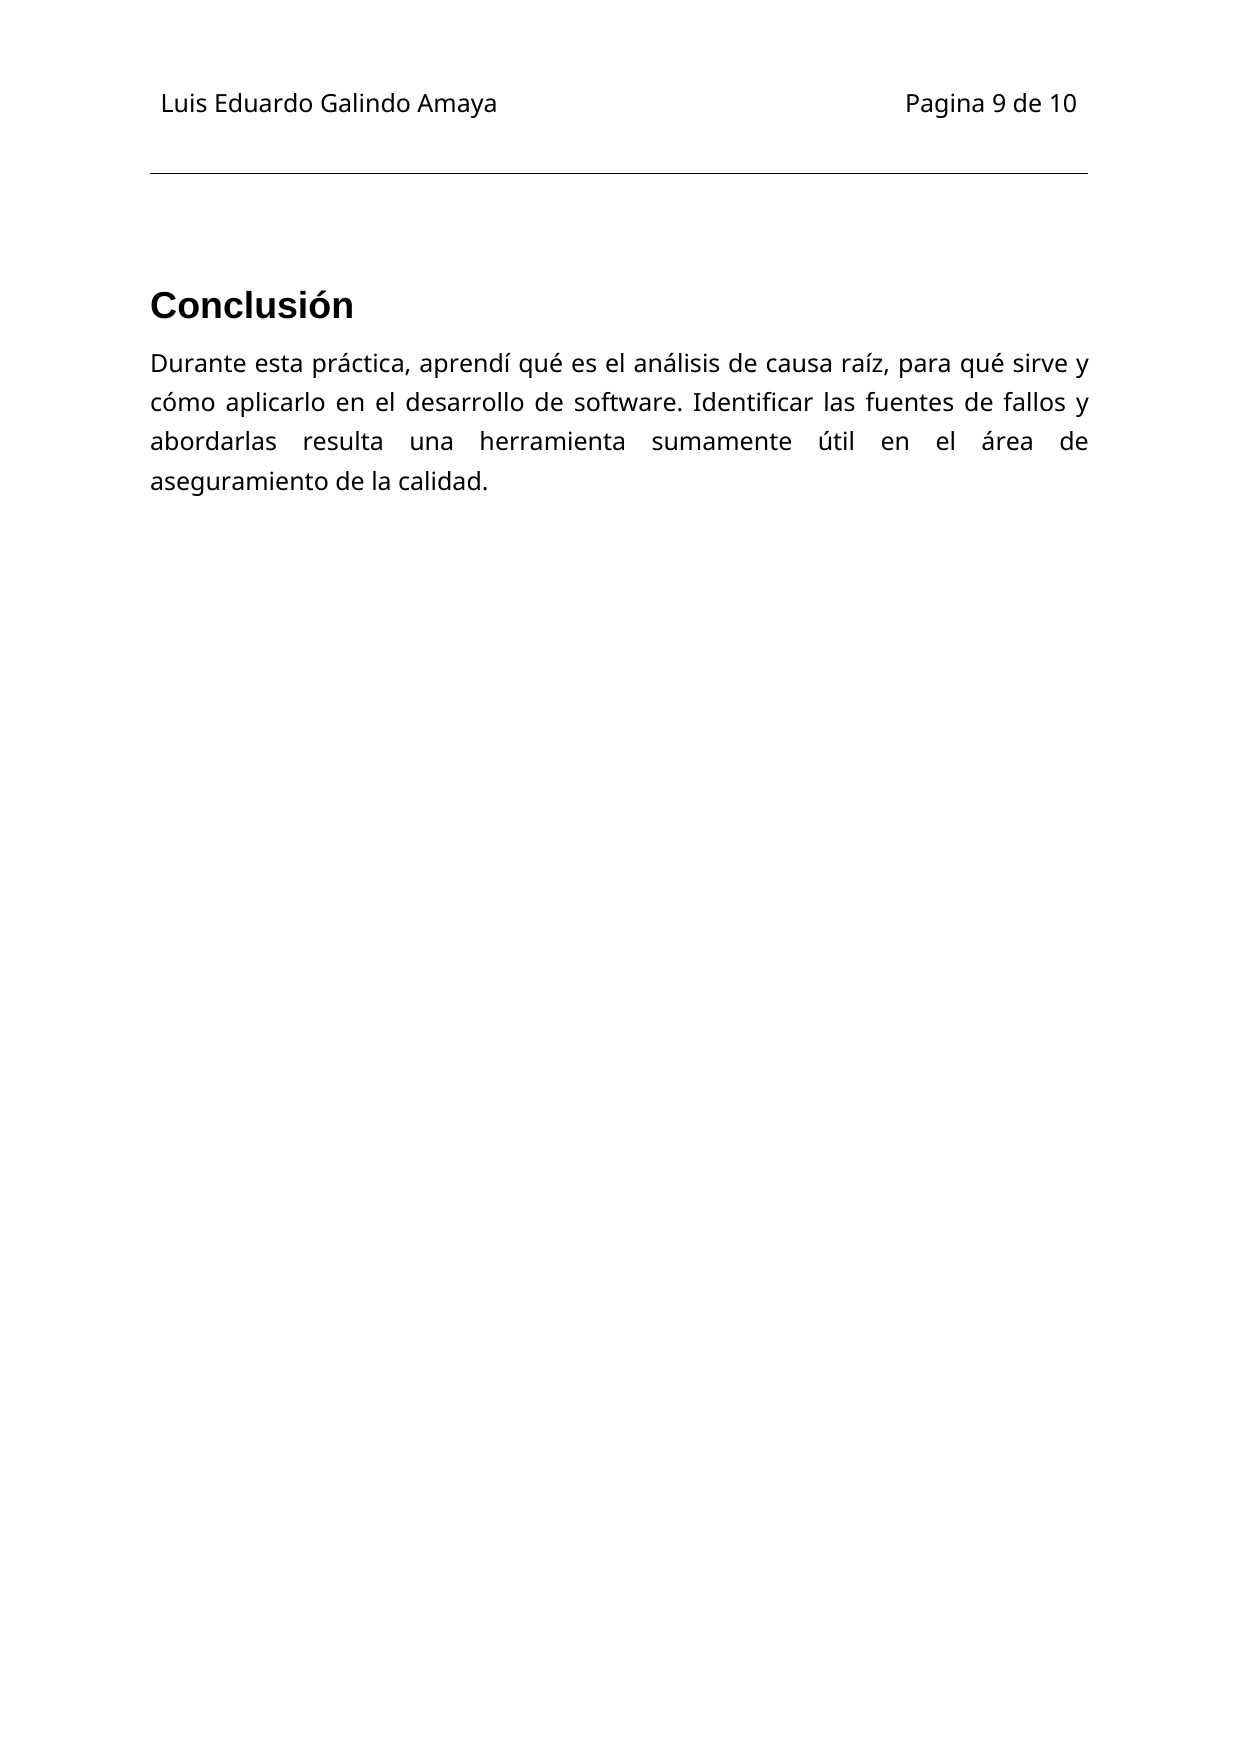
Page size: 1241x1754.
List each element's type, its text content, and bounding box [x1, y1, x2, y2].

text Durante esta práctica, aprendí qué es el análisis de causa raíz, para qué sirve y cómo aplicarlo en el desarrollo de software. Identificar las fuentes de fallos y abordarlas resulta una herramienta sumamente útil en el área de aseguramiento de la calidad. [150, 346, 1090, 497]
subtitle Conclusión [150, 283, 1090, 326]
